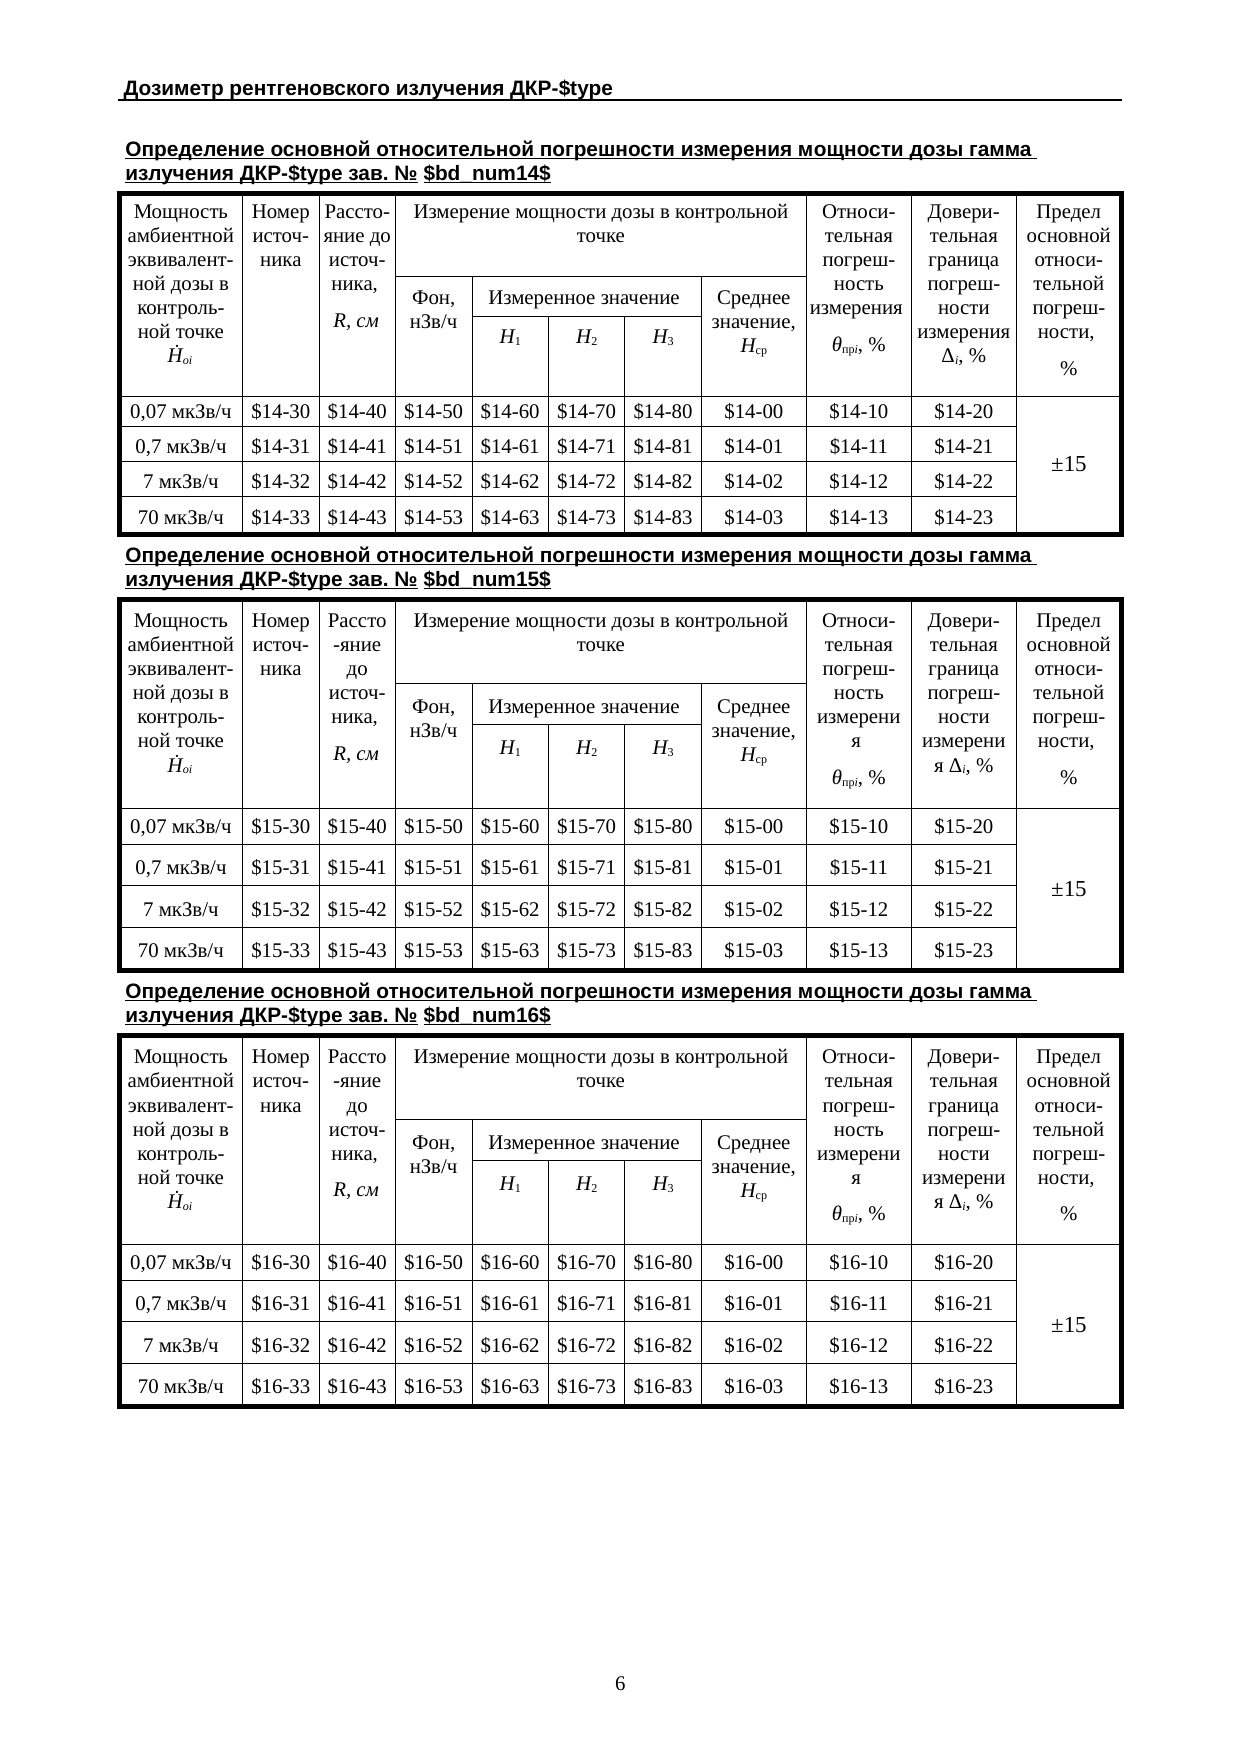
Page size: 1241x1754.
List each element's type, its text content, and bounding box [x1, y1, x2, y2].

table_cell $16-72 [549, 1322, 624, 1363]
table_cell 0,07 мкЗв/ч [122, 397, 242, 426]
table_cell $16-31 [243, 1281, 319, 1321]
table_cell $15-30 [243, 809, 319, 844]
table_cell $16-20 [912, 1245, 1016, 1280]
table_cell $14-02 [702, 462, 806, 496]
table_cell $14-31 [243, 427, 319, 461]
table_cell $14-11 [807, 427, 911, 461]
table_cell $15-31 [243, 845, 319, 885]
table_cell $14-70 [549, 397, 624, 426]
table_cell $16-83 [625, 1364, 701, 1404]
table_cell $15-32 [243, 886, 319, 927]
table_cell Измерение мощности дозы в контрольной точке [396, 1038, 806, 1119]
table_cell $16-80 [625, 1245, 701, 1280]
table_cell $16-60 [473, 1245, 548, 1280]
table_cell H3 [625, 1161, 701, 1244]
table_cell Измерение мощности дозы в контрольной точке [396, 196, 806, 276]
table_cell $16-10 [807, 1245, 911, 1280]
table_cell 70 мкЗв/ч [122, 928, 242, 968]
table_cell $14-42 [320, 462, 395, 496]
table_cell $15-53 [396, 928, 472, 968]
table_cell Мощность амбиентной эквивалент-ной дозы в контроль-ной точке Ḣoi [122, 602, 242, 808]
table_cell Мощность амбиентной эквивалент-ной дозы в контроль-ной точке Ḣoi [122, 196, 242, 396]
table_cell $16-01 [702, 1281, 806, 1321]
table_cell H1 [473, 725, 548, 808]
table_cell $14-82 [625, 462, 701, 496]
table_cell 0,7 мкЗв/ч [122, 845, 242, 885]
table_cell $16-21 [912, 1281, 1016, 1321]
table_cell $14-32 [243, 462, 319, 496]
table_cell $14-52 [396, 462, 472, 496]
table_cell $15-01 [702, 845, 806, 885]
table_cell $15-81 [625, 845, 701, 885]
table_cell H2 [549, 1161, 624, 1244]
table_cell 0,07 мкЗв/ч [122, 1245, 242, 1280]
table_cell $15-62 [473, 886, 548, 927]
table_cell $15-72 [549, 886, 624, 927]
table_cell Фон, нЗв/ч [396, 277, 472, 396]
table_cell ±15 [1017, 1245, 1119, 1404]
table_cell H1 [473, 1161, 548, 1244]
table_cell $15-63 [473, 928, 548, 968]
table_cell H2 [549, 317, 624, 396]
table_cell $16-13 [807, 1364, 911, 1404]
table_cell 70 мкЗв/ч [122, 1364, 242, 1404]
table_cell $14-80 [625, 397, 701, 426]
table_cell Довери-тельная граница погреш-ности измерения Δi, % [912, 1038, 1016, 1244]
table_cell $14-51 [396, 427, 472, 461]
table_cell Среднее значение, Hср [702, 684, 806, 808]
table_cell $15-00 [702, 809, 806, 844]
table_cell $14-22 [912, 462, 1016, 496]
table_cell 0,7 мкЗв/ч [122, 427, 242, 461]
table_cell $14-62 [473, 462, 548, 496]
table_cell $16-81 [625, 1281, 701, 1321]
table_cell $15-71 [549, 845, 624, 885]
table_cell $15-50 [396, 809, 472, 844]
table_cell $14-00 [702, 397, 806, 426]
table_cell $15-12 [807, 886, 911, 927]
table_cell $16-42 [320, 1322, 395, 1363]
table_cell $15-22 [912, 886, 1016, 927]
table_cell Измеренное значение [473, 684, 701, 724]
table_cell $16-82 [625, 1322, 701, 1363]
table_cell $14-40 [320, 397, 395, 426]
table_cell $15-23 [912, 928, 1016, 968]
table_cell Довери-тельная граница погреш-ности измерения Δi, % [912, 196, 1016, 396]
table_cell $16-12 [807, 1322, 911, 1363]
table_cell $15-73 [549, 928, 624, 968]
table_cell H3 [625, 725, 701, 808]
table_cell $15-40 [320, 809, 395, 844]
table_cell $16-43 [320, 1364, 395, 1404]
table_cell $14-23 [912, 497, 1016, 532]
table_cell $16-53 [396, 1364, 472, 1404]
table_cell Измерение мощности дозы в контрольной точке [396, 602, 806, 682]
table_cell $15-03 [702, 928, 806, 968]
table_cell $15-41 [320, 845, 395, 885]
table_cell $14-81 [625, 427, 701, 461]
table_cell 7 мкЗв/ч [122, 1322, 242, 1363]
table_cell $16-71 [549, 1281, 624, 1321]
table_cell $16-63 [473, 1364, 548, 1404]
table_cell $15-10 [807, 809, 911, 844]
table_cell $14-21 [912, 427, 1016, 461]
table_cell Относи-тельная погреш-ность измерения θпрi, % [807, 196, 911, 396]
table_cell $16-30 [243, 1245, 319, 1280]
table_cell $14-12 [807, 462, 911, 496]
table_cell $14-03 [702, 497, 806, 532]
table_cell Рассто-яние до источ-ника, R, см [320, 602, 395, 808]
table_cell $15-61 [473, 845, 548, 885]
table_cell Предел основной относи-тельной погреш-ности, % [1017, 1038, 1119, 1244]
table_cell Номер источ-ника [243, 602, 319, 808]
table_cell $16-03 [702, 1364, 806, 1404]
table_cell Рассто-яние до источ-ника, R, см [320, 1038, 395, 1244]
table_cell $15-80 [625, 809, 701, 844]
table_cell $15-11 [807, 845, 911, 885]
table_cell $14-41 [320, 427, 395, 461]
table_cell $16-51 [396, 1281, 472, 1321]
table_cell H2 [549, 725, 624, 808]
table_cell $15-43 [320, 928, 395, 968]
table_cell $14-01 [702, 427, 806, 461]
table_cell Рассто-яние до источ-ника, R, см [320, 196, 395, 396]
table_cell Измеренное значение [473, 1120, 701, 1160]
table_cell $14-73 [549, 497, 624, 532]
table_cell Фон, нЗв/ч [396, 1120, 472, 1244]
table_cell $15-02 [702, 886, 806, 927]
table_cell 0,7 мкЗв/ч [122, 1281, 242, 1321]
table_cell $15-83 [625, 928, 701, 968]
table_cell $15-21 [912, 845, 1016, 885]
table_cell $16-70 [549, 1245, 624, 1280]
table_cell Номер источ-ника [243, 1038, 319, 1244]
table_cell Среднее значение, Hср [702, 1120, 806, 1244]
table_cell ±15 [1017, 397, 1119, 532]
table_cell H1 [473, 317, 548, 396]
table_cell 0,07 мкЗв/ч [122, 809, 242, 844]
table_cell Фон, нЗв/ч [396, 684, 472, 808]
table_cell $16-02 [702, 1322, 806, 1363]
table_cell Относи-тельная погреш-ность измерения θпрi, % [807, 1038, 911, 1244]
table_header Определение основной относительной погрешности измерения мощности дозы гамма излучения ДКР-$type зав. № $bd_num14$ [119, 131, 1121, 191]
table_cell $14-43 [320, 497, 395, 532]
table_cell $14-30 [243, 397, 319, 426]
table_cell $16-73 [549, 1364, 624, 1404]
table_cell Номер источ-ника [243, 196, 319, 396]
table_cell $14-13 [807, 497, 911, 532]
table_cell $16-23 [912, 1364, 1016, 1404]
table_cell $14-20 [912, 397, 1016, 426]
table_cell $16-32 [243, 1322, 319, 1363]
table_cell $16-41 [320, 1281, 395, 1321]
table_cell $14-60 [473, 397, 548, 426]
table_cell $16-00 [702, 1245, 806, 1280]
table_cell $16-61 [473, 1281, 548, 1321]
table_cell $16-50 [396, 1245, 472, 1280]
table_cell $16-52 [396, 1322, 472, 1363]
table_cell $14-71 [549, 427, 624, 461]
table_cell $16-62 [473, 1322, 548, 1363]
table_cell $15-33 [243, 928, 319, 968]
table_cell $16-22 [912, 1322, 1016, 1363]
table_cell Измеренное значение [473, 277, 701, 316]
table_cell $14-10 [807, 397, 911, 426]
table_cell $14-72 [549, 462, 624, 496]
table_cell Среднее значение, Hср [702, 277, 806, 396]
table_cell $15-51 [396, 845, 472, 885]
table_cell $15-52 [396, 886, 472, 927]
table_cell $14-83 [625, 497, 701, 532]
table_header Определение основной относительной погрешности измерения мощности дозы гамма излучения ДКР-$type зав. № $bd_num15$ [119, 537, 1121, 597]
table_cell Довери-тельная граница погреш-ности измерения Δi, % [912, 602, 1016, 808]
table_cell Относи-тельная погреш-ность измерения θпрi, % [807, 602, 911, 808]
table_cell Мощность амбиентной эквивалент-ной дозы в контроль-ной точке Ḣoi [122, 1038, 242, 1244]
table_cell $16-11 [807, 1281, 911, 1321]
table_header Определение основной относительной погрешности измерения мощности дозы гамма излучения ДКР-$type зав. № $bd_num16$ [119, 973, 1121, 1033]
table_cell $14-63 [473, 497, 548, 532]
table_cell H3 [625, 317, 701, 396]
table_cell 7 мкЗв/ч [122, 462, 242, 496]
table_cell Предел основной относи-тельной погреш-ности, % [1017, 602, 1119, 808]
table_cell $15-60 [473, 809, 548, 844]
table_cell $15-13 [807, 928, 911, 968]
table_cell $16-33 [243, 1364, 319, 1404]
table_cell $15-70 [549, 809, 624, 844]
table_cell $14-61 [473, 427, 548, 461]
table_cell $14-33 [243, 497, 319, 532]
table_cell $15-20 [912, 809, 1016, 844]
table_cell $14-50 [396, 397, 472, 426]
table_cell ±15 [1017, 809, 1119, 968]
table_cell Предел основной относи-тельной погреш-ности, % [1017, 196, 1119, 396]
table_cell $14-53 [396, 497, 472, 532]
table_cell $16-40 [320, 1245, 395, 1280]
table_cell $15-82 [625, 886, 701, 927]
table_cell $15-42 [320, 886, 395, 927]
table_cell 7 мкЗв/ч [122, 886, 242, 927]
table_cell 70 мкЗв/ч [122, 497, 242, 532]
